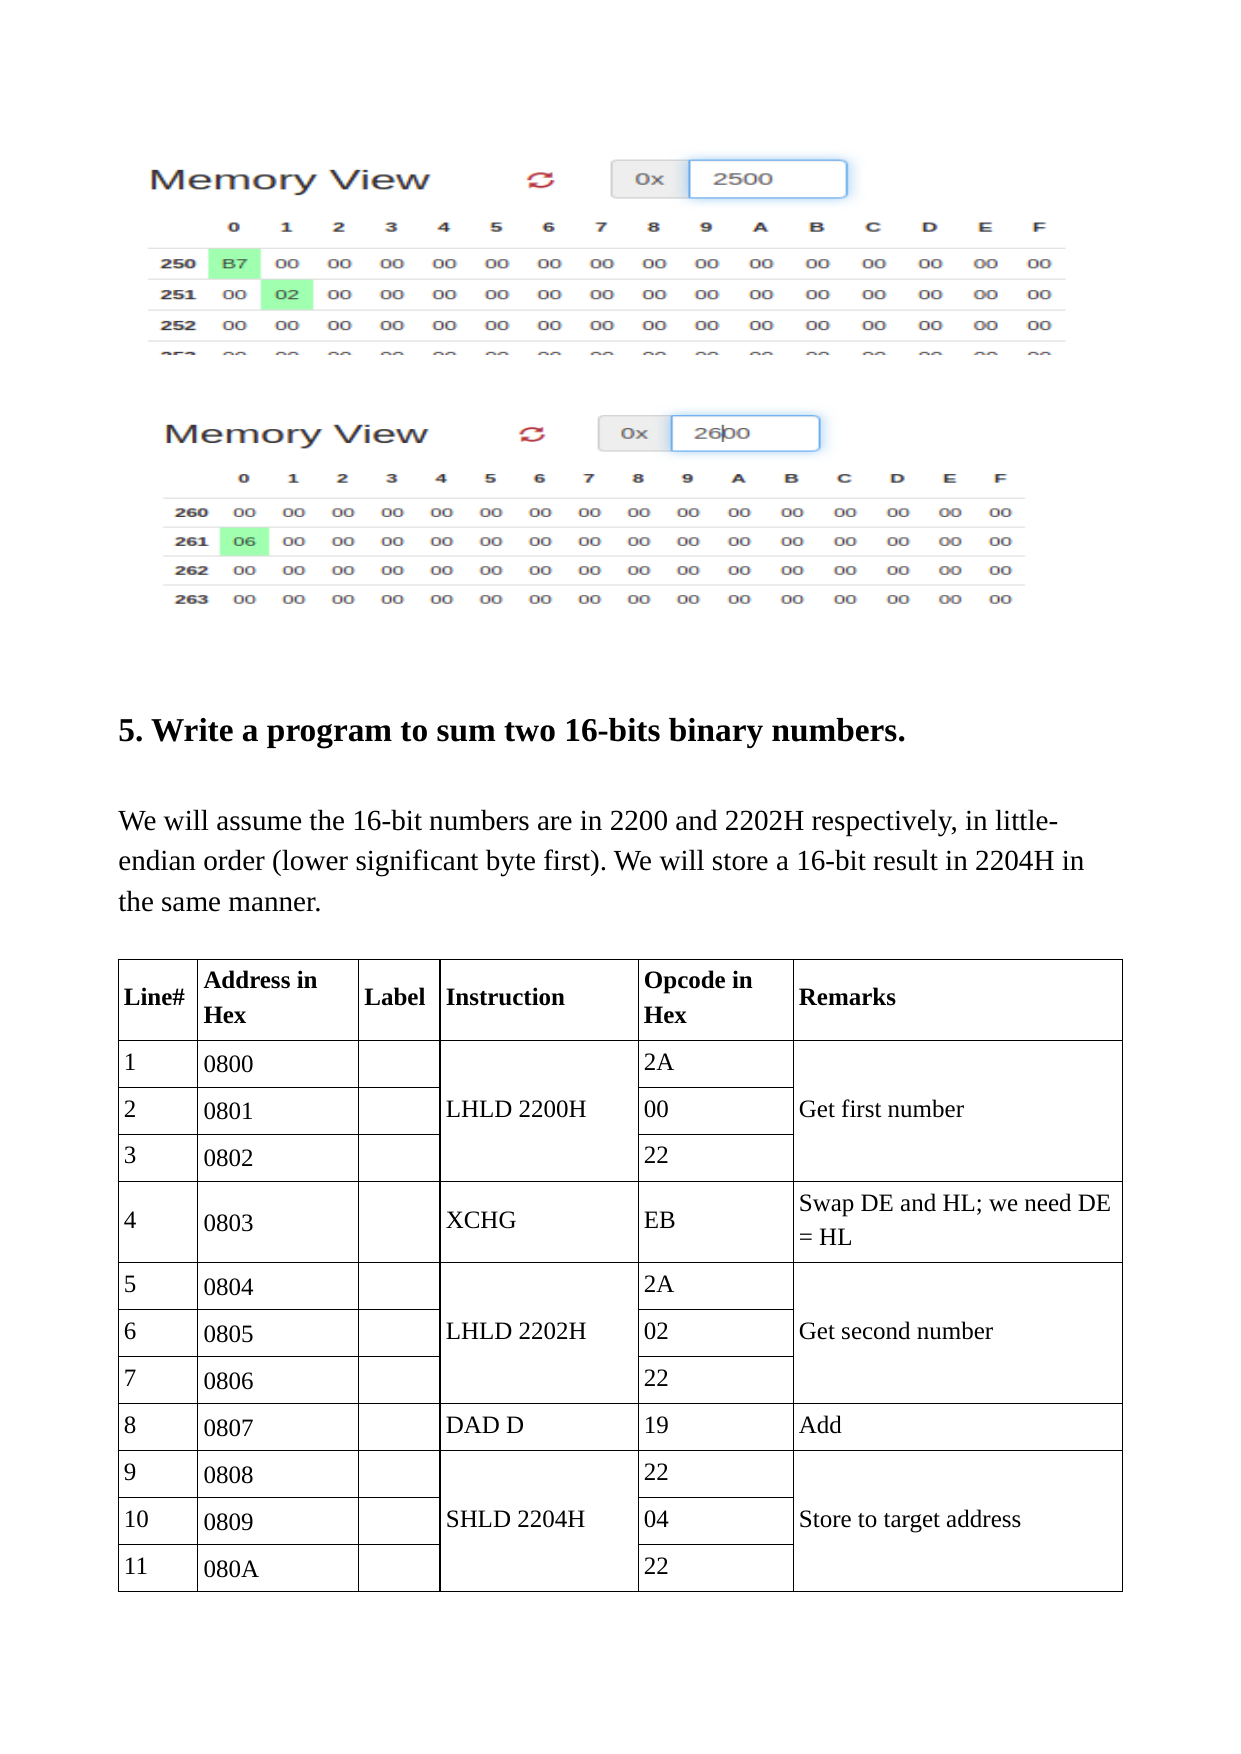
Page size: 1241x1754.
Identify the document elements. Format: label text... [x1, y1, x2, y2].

table_cell 2A [639, 1263, 793, 1309]
table_cell 2 [119, 1088, 197, 1134]
table_cell 5 [119, 1263, 197, 1309]
table_cell 0803 [198, 1182, 358, 1262]
table_cell LHLD 2202H [441, 1263, 638, 1403]
table_header Opcode in Hex [639, 960, 793, 1040]
table_cell [359, 1182, 439, 1262]
table_cell 0809 [198, 1498, 358, 1544]
table_cell 04 [639, 1498, 793, 1544]
table_header Label [359, 960, 439, 1040]
table_cell 0804 [198, 1263, 358, 1309]
table_cell [359, 1357, 439, 1403]
table_cell LHLD 2200H [441, 1041, 638, 1181]
table_cell 9 [119, 1451, 197, 1497]
table_cell XCHG [441, 1182, 638, 1262]
text 5. Write a program to sum two 16-bits binary numbers. [118, 710, 1122, 748]
table_cell SHLD 2204H [441, 1451, 638, 1591]
table_cell 3 [119, 1135, 197, 1181]
table_cell 11 [119, 1545, 197, 1591]
table_header Line# [119, 960, 197, 1040]
table_cell 00 [639, 1088, 793, 1134]
table_cell 6 [119, 1310, 197, 1356]
picture [881, 147, 1117, 355]
table_cell [359, 1404, 439, 1450]
table_cell 4 [119, 1182, 197, 1262]
table_cell EB [639, 1182, 793, 1262]
table_cell 2A [639, 1041, 793, 1087]
table_cell 02 [639, 1310, 793, 1356]
table_cell Get first number [794, 1041, 1122, 1181]
text We will assume the 16-bit numbers are in 2200 and 2202H respectively, in little-endian order (lower significant byte first). We will store a 16-bit result in 2204H in the same manner. [118, 803, 1122, 917]
table_cell Store to target address [794, 1451, 1122, 1591]
table_header Remarks [794, 960, 1122, 1040]
table_cell 0805 [198, 1310, 358, 1356]
table_cell DAD D [441, 1404, 638, 1450]
table_header Address in Hex [198, 960, 358, 1040]
table_cell 19 [639, 1404, 793, 1450]
table_cell Swap DE and HL; we need DE = HL [794, 1182, 1122, 1262]
table_cell 0806 [198, 1357, 358, 1403]
table_cell [359, 1135, 439, 1181]
table_cell 0800 [198, 1041, 358, 1087]
table_cell [359, 1498, 439, 1544]
table_cell Add [794, 1404, 1122, 1450]
table_cell 22 [639, 1357, 793, 1403]
table_cell Get second number [794, 1263, 1122, 1403]
table_cell [359, 1545, 439, 1591]
table_cell 0801 [198, 1088, 358, 1134]
table_cell 22 [639, 1451, 793, 1497]
table_cell [359, 1088, 439, 1134]
table_cell 080A [198, 1545, 358, 1591]
table_cell [359, 1263, 439, 1309]
table_cell 1 [119, 1041, 197, 1087]
table_cell 0807 [198, 1404, 358, 1450]
table_cell 7 [119, 1357, 197, 1403]
table_cell 0802 [198, 1135, 358, 1181]
table_cell [359, 1451, 439, 1497]
table_header Instruction [441, 960, 638, 1040]
picture [829, 401, 1058, 611]
table_cell [359, 1310, 439, 1356]
table_cell 22 [639, 1545, 793, 1591]
table_cell 0808 [198, 1451, 358, 1497]
table_cell 10 [119, 1498, 197, 1544]
table_cell [359, 1041, 439, 1087]
table_cell 8 [119, 1404, 197, 1450]
table_cell 22 [639, 1135, 793, 1181]
